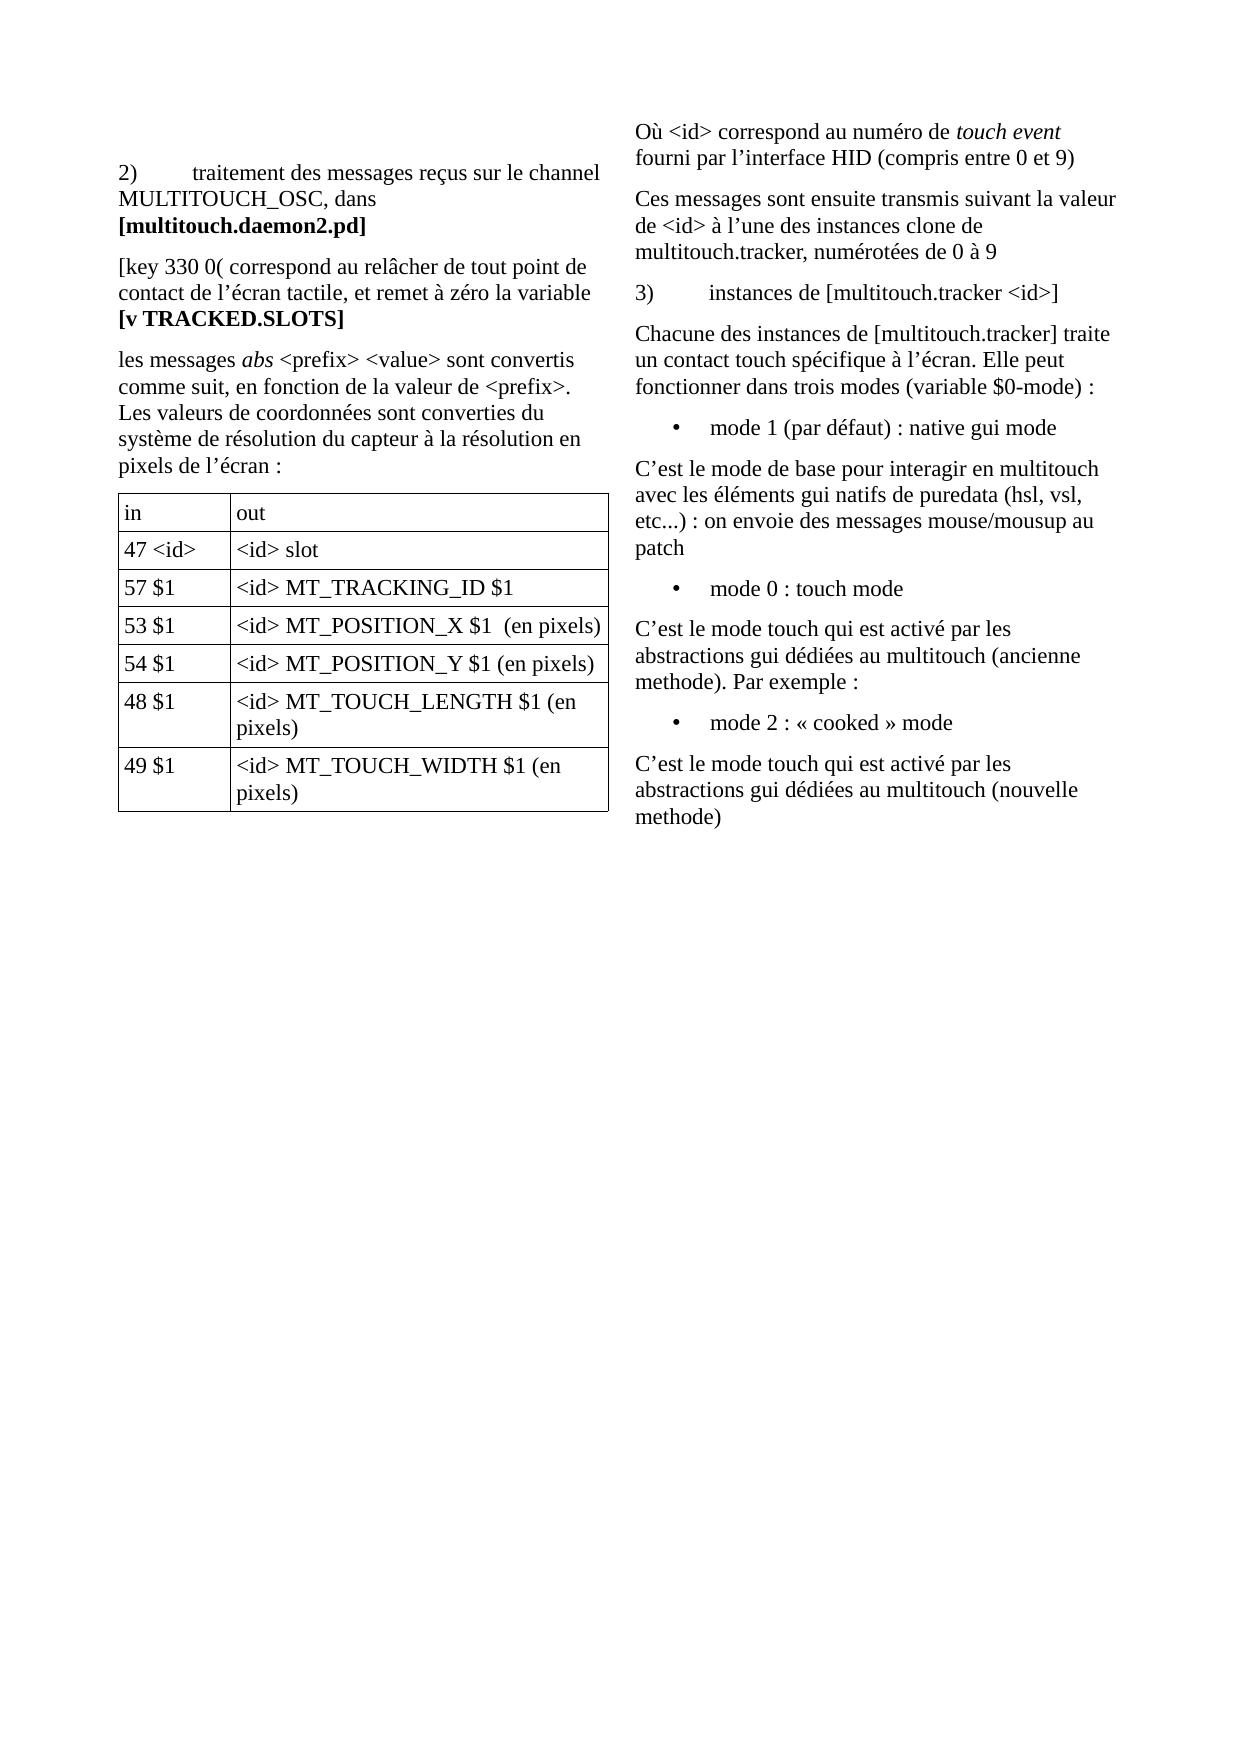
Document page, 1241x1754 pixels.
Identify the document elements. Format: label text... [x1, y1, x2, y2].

text C’est le mode touch qui est activé par les abstractions gui dédiées au multitouch (ancienne methode). Par exemple : [635, 616, 1122, 694]
table_cell <id> MT_TRACKING_ID $1 [231, 570, 608, 606]
list mode 2 : « cooked » mode [672, 709, 1122, 736]
table_cell 49 $1 [119, 748, 230, 811]
table_cell 53 $1 [119, 607, 230, 644]
text les messages abs <prefix> <value> sont convertis comme suit, en fonction de la valeur de <prefix>. Les valeurs de coordonnées sont converties du système de résolution du capteur à la résolution en pixels de l’écran : [118, 346, 605, 478]
list mode 0 : touch mode [672, 574, 1122, 601]
text Où <id> correspond au numéro de touch event fourni par l’interface HID (compris entre 0 et 9) [635, 118, 1122, 171]
table_cell <id> MT_TOUCH_LENGTH $1 (en pixels) [231, 683, 608, 747]
text C’est le mode touch qui est activé par les abstractions gui dédiées au multitouch (nouvelle methode) [635, 750, 1122, 829]
table_cell <id> MT_TOUCH_WIDTH $1 (en pixels) [231, 748, 608, 811]
text C’est le mode de base pour interagir en multitouch avec les éléments gui natifs de puredata (hsl, vsl, etc...) : on envoie des messages mouse/mousup au patch [635, 454, 1122, 560]
table_cell 54 $1 [119, 645, 230, 682]
table_cell <id> MT_POSITION_Y $1 (en pixels) [231, 645, 608, 682]
table_header in [119, 494, 230, 531]
table_cell 48 $1 [119, 683, 230, 747]
text Ces messages sont ensuite transmis suivant la valeur de <id> à l’une des instances clone de multitouch.tracker, numérotées de 0 à 9 [635, 185, 1122, 264]
table_cell 47 <id> [119, 532, 230, 568]
text [key 330 0( correspond au relâcher de tout point de contact de l’écran tactile, et remet à zéro la variable [v TRACKED.SLOTS] [118, 253, 605, 332]
table_header out [231, 494, 608, 531]
list mode 1 (par défaut) : native gui mode [672, 414, 1122, 440]
text 2) traitement des messages reçus sur le channel MULTITOUCH_OSC, dans [multitouch.daemon2.pd] [118, 159, 605, 238]
table_cell <id> MT_POSITION_X $1 (en pixels) [231, 607, 608, 644]
text 3) instances de [multitouch.tracker <id>] [635, 279, 1122, 305]
text Chacune des instances de [multitouch.tracker] traite un contact touch spécifique à l’écran. Elle peut fonctionner dans trois modes (variable $0-mode) : [635, 320, 1122, 399]
table_cell <id> slot [231, 532, 608, 568]
table_cell 57 $1 [119, 570, 230, 606]
